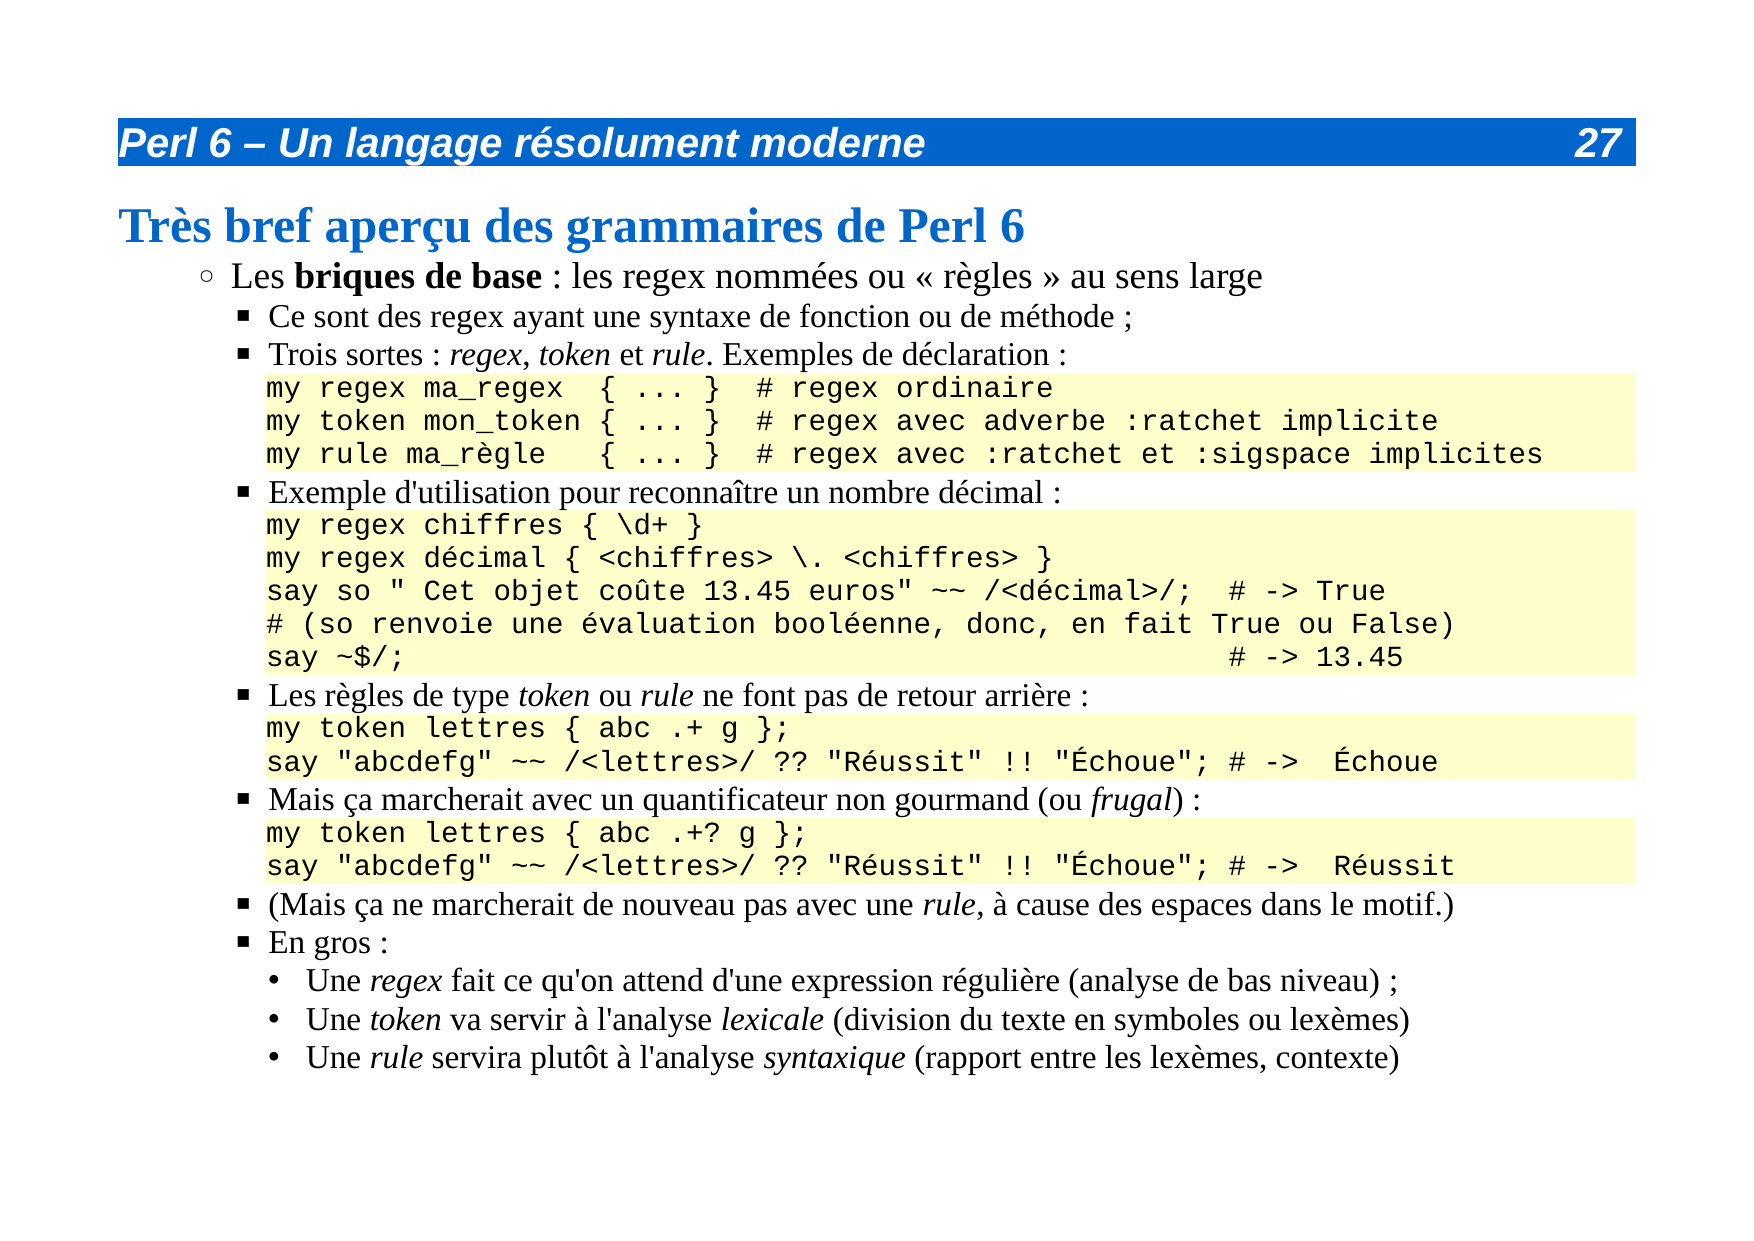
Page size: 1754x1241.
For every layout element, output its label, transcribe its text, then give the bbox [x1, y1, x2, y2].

list Ce sont des regex ayant une syntaxe de fonction ou de méthode ; [231, 296, 1636, 334]
list my regex ma_regex { ... } # regex ordinaire [266, 373, 1636, 406]
list Mais ça marcherait avec un quantificateur non gourmand (ou frugal) : [231, 780, 1636, 818]
list (Mais ça ne marcherait de nouveau pas avec une rule, à cause des espaces dans le motif.) [231, 884, 1636, 922]
list Exemple d'utilisation pour reconnaître un nombre décimal : [231, 472, 1636, 510]
list my token lettres { abc .+ g }; [266, 714, 1636, 747]
list say so " Cet objet coûte 13.45 euros" ~~ /<décimal>/; # -> True [266, 576, 1636, 609]
list Trois sortes : regex, token et rule. Exemples de déclaration : [231, 334, 1636, 373]
list # (so renvoie une évaluation booléenne, donc, en fait True ou False) [266, 609, 1636, 642]
list Les briques de base : les regex nommées ou « règles » au sens large [193, 253, 1636, 296]
list my rule ma_règle { ... } # regex avec :ratchet et :sigspace implicites [266, 439, 1636, 472]
list say "abcdefg" ~~ /<lettres>/ ?? "Réussit" !! "Échoue"; # -> Réussit [266, 851, 1636, 884]
list say "abcdefg" ~~ /<lettres>/ ?? "Réussit" !! "Échoue"; # -> Échoue [266, 747, 1636, 780]
list my regex décimal { <chiffres> \. <chiffres> } [266, 543, 1636, 576]
list Une rule servira plutôt à l'analyse syntaxique (rapport entre les lexèmes, contexte) [268, 1037, 1636, 1076]
list Les règles de type token ou rule ne font pas de retour arrière : [231, 675, 1636, 714]
list Une token va servir à l'analyse lexicale (division du texte en symboles ou lexèmes) [268, 999, 1636, 1037]
list say ~$/; # -> 13.45 [266, 642, 1636, 675]
list my token lettres { abc .+? g }; [266, 818, 1636, 851]
text Très bref aperçu des grammaires de Perl 6 [118, 196, 1636, 253]
list my regex chiffres { \d+ } [266, 510, 1636, 543]
list my token mon_token { ... } # regex avec adverbe :ratchet implicite [266, 406, 1636, 439]
list Une regex fait ce qu'on attend d'une expression régulière (analyse de bas niveau) ; [268, 961, 1636, 999]
list En gros : [231, 922, 1636, 961]
